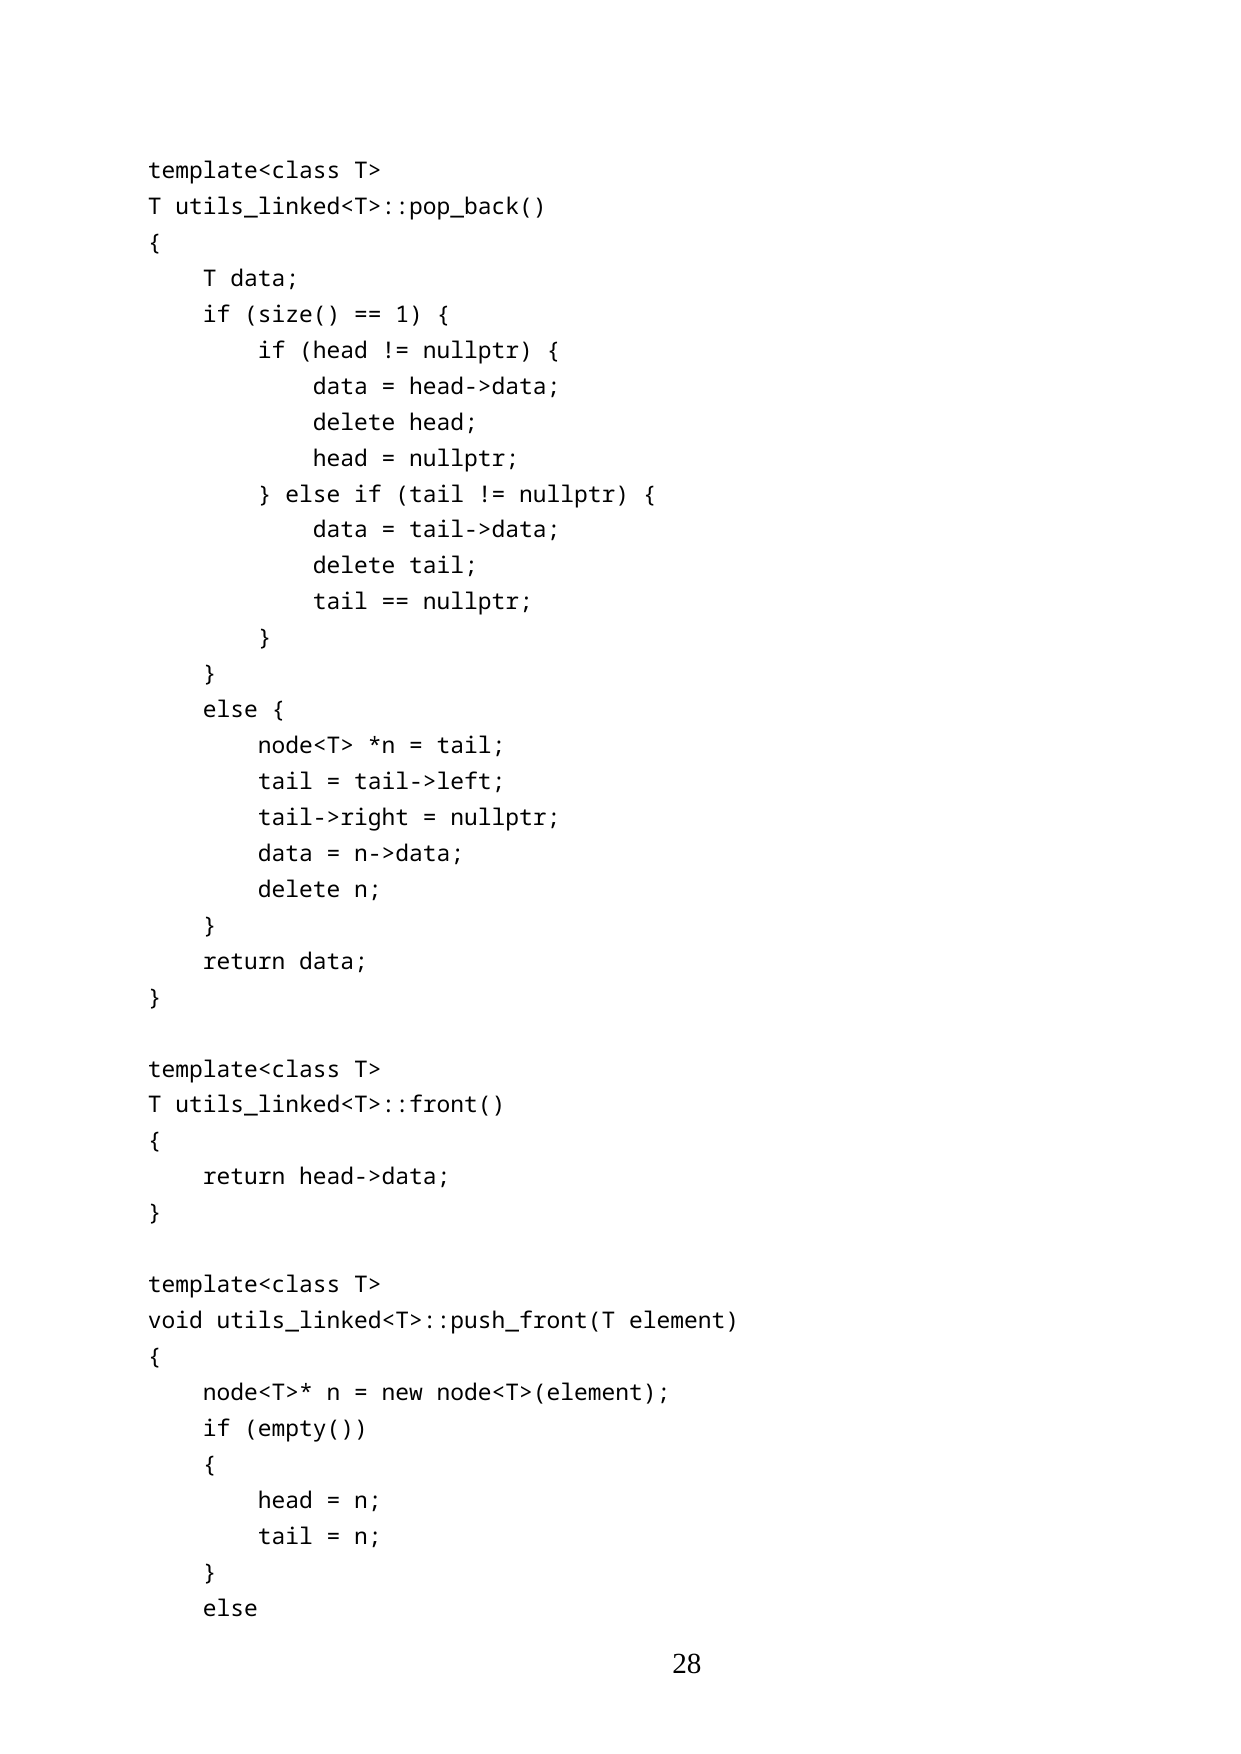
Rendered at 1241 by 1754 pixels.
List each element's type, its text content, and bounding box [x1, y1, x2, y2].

text tail == nullptr; [148, 585, 1152, 617]
text head = n; [148, 1484, 1152, 1515]
text delete head; [148, 406, 1152, 437]
text data = head->data; [148, 370, 1152, 401]
text return head->data; [148, 1160, 1152, 1192]
text { [148, 226, 1152, 257]
text else { [148, 693, 1152, 724]
text T utils_linked<T>::pop_back() [148, 190, 1152, 221]
text } [148, 909, 1152, 940]
text } [148, 621, 1152, 652]
text return data; [148, 945, 1152, 976]
text { [148, 1340, 1152, 1371]
text T utils_linked<T>::front() [148, 1088, 1152, 1120]
text data = n->data; [148, 837, 1152, 868]
text data = tail->data; [148, 513, 1152, 545]
text template<class T> [148, 154, 1152, 185]
text } else if (tail != nullptr) { [148, 477, 1152, 509]
text else [148, 1592, 1152, 1623]
text if (head != nullptr) { [148, 334, 1152, 365]
text T data; [148, 262, 1152, 293]
text node<T> *n = tail; [148, 729, 1152, 760]
text if (empty()) [148, 1412, 1152, 1443]
text void utils_linked<T>::push_front(T element) [148, 1304, 1152, 1335]
text } [148, 657, 1152, 688]
text tail = tail->left; [148, 765, 1152, 796]
text node<T>* n = new node<T>(element); [148, 1376, 1152, 1407]
text { [148, 1448, 1152, 1479]
text } [148, 981, 1152, 1012]
text delete tail; [148, 549, 1152, 581]
text template<class T> [148, 1268, 1152, 1299]
text } [148, 1196, 1152, 1227]
text if (size() == 1) { [148, 298, 1152, 329]
text head = nullptr; [148, 442, 1152, 473]
text { [148, 1124, 1152, 1156]
text } [148, 1556, 1152, 1587]
text tail->right = nullptr; [148, 801, 1152, 832]
text template<class T> [148, 1052, 1152, 1084]
text tail = n; [148, 1520, 1152, 1551]
text delete n; [148, 873, 1152, 904]
